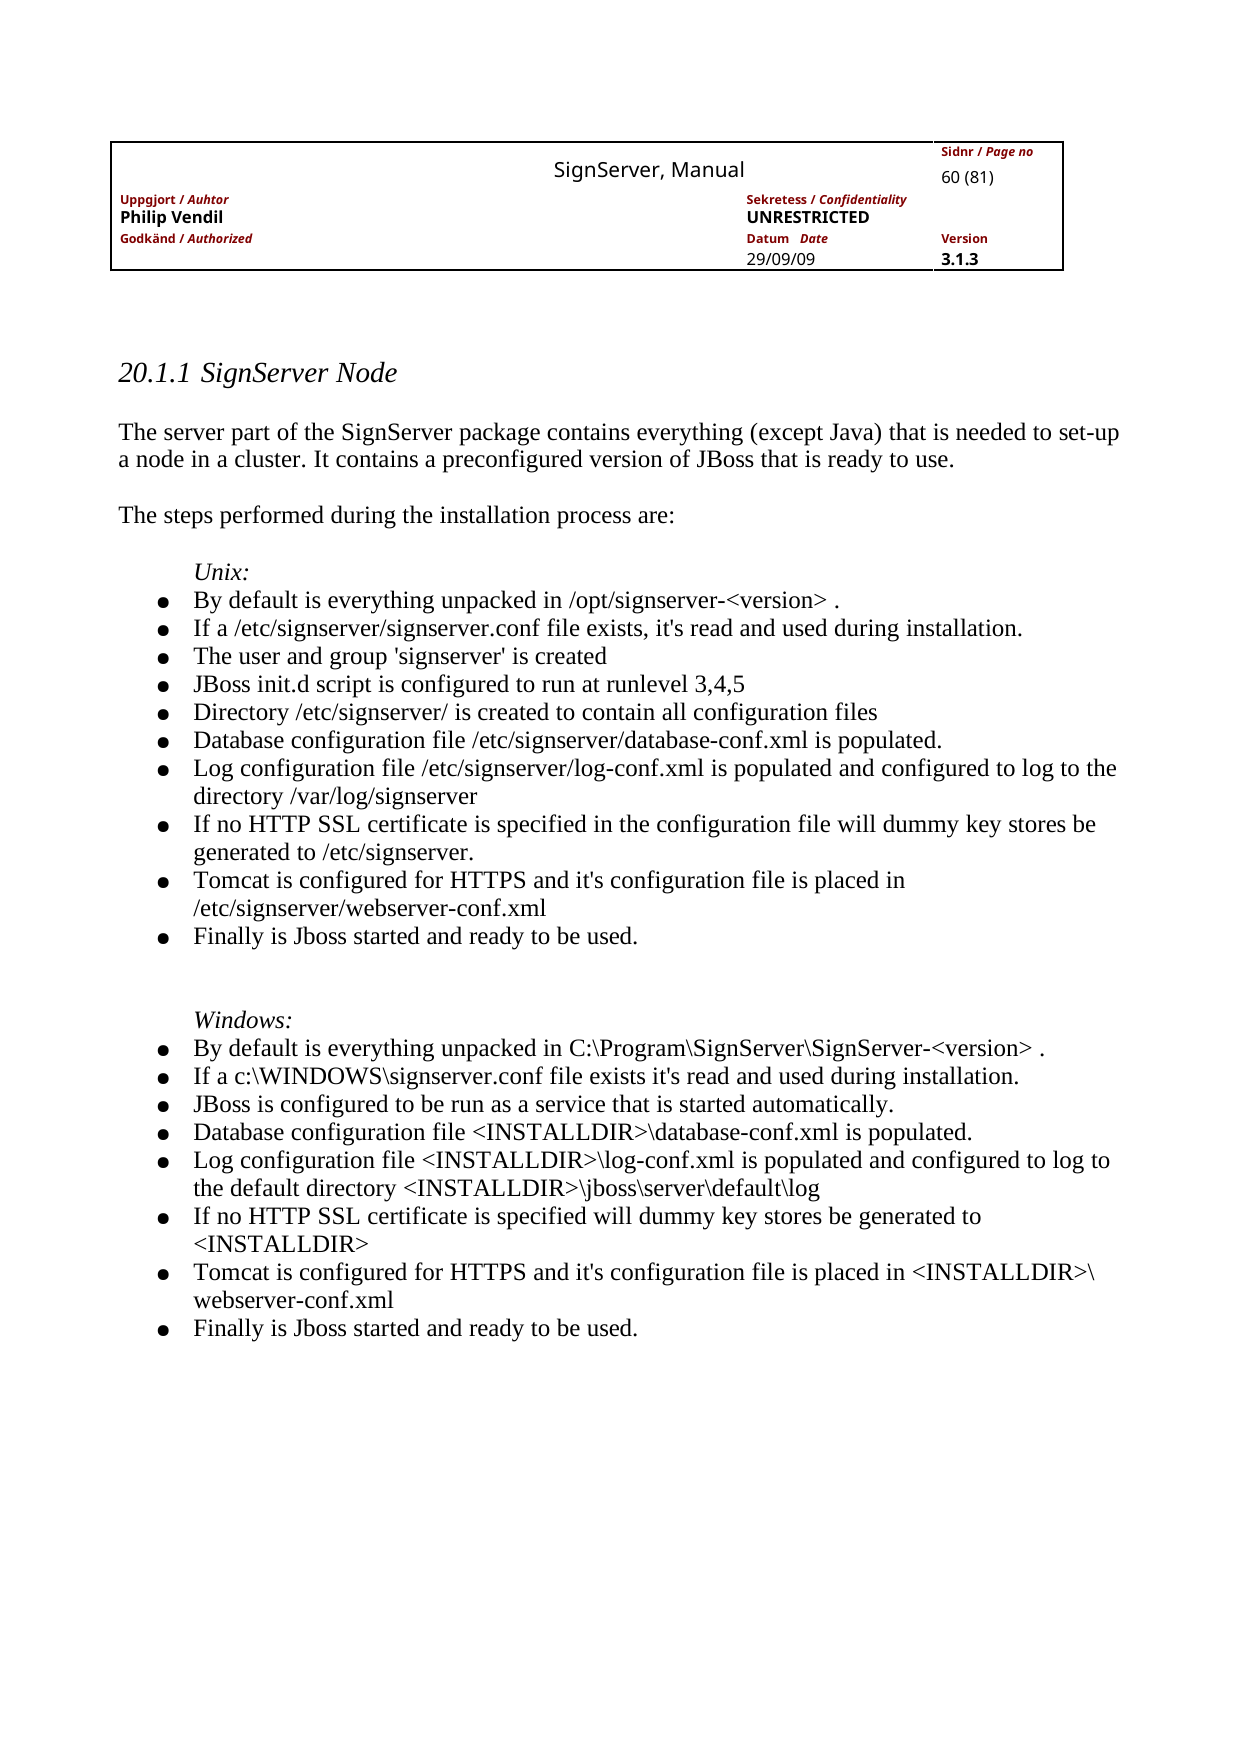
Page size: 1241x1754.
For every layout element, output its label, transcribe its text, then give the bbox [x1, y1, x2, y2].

list JBoss is configured to be run as a service that is started automatically. [156, 1090, 1122, 1118]
text Windows: [118, 1006, 1122, 1034]
text Unix: [118, 557, 1122, 586]
list If a c:\WINDOWS\signserver.conf file exists it's read and used during installation. [156, 1062, 1122, 1090]
list Finally is Jboss started and ready to be used. [156, 1314, 1122, 1342]
text The server part of the SignServer package contains everything (except Java) that is needed to set-up a node in a cluster. It contains a preconfigured version of JBoss that is ready to use. [118, 417, 1122, 473]
list Tomcat is configured for HTTPS and it's configuration file is placed in <INSTALLDIR>\webserver-conf.xml [156, 1258, 1122, 1314]
list If no HTTP SSL certificate is specified will dummy key stores be generated to <INSTALLDIR> [156, 1202, 1122, 1258]
list Database configuration file <INSTALLDIR>\database-conf.xml is populated. [156, 1118, 1122, 1146]
list If no HTTP SSL certificate is specified in the configuration file will dummy key stores be generated to /etc/signserver. [156, 810, 1122, 866]
list JBoss init.d script is configured to run at runlevel 3,4,5 [156, 669, 1122, 698]
list Log configuration file <INSTALLDIR>\log-conf.xml is populated and configured to log to the default directory <INSTALLDIR>\jboss\server\default\log [156, 1146, 1122, 1202]
list By default is everything unpacked in C:\Program\SignServer\SignServer-<version> . [156, 1034, 1122, 1062]
text The steps performed during the installation process are: [118, 501, 1122, 557]
list The user and group 'signserver' is created [156, 642, 1122, 669]
list If a /etc/signserver/signserver.conf file exists, it's read and used during installation. [156, 613, 1122, 642]
list Database configuration file /etc/signserver/database-conf.xml is populated. [156, 726, 1122, 754]
subtitle SignServer Node [118, 357, 1122, 389]
list Log configuration file /etc/signserver/log-conf.xml is populated and configured to log to the directory /var/log/signserver [156, 754, 1122, 810]
list By default is everything unpacked in /opt/signserver-<version> . [156, 586, 1122, 613]
list Finally is Jboss started and ready to be used. [156, 922, 1122, 950]
list Directory /etc/signserver/ is created to contain all configuration files [156, 698, 1122, 726]
list Tomcat is configured for HTTPS and it's configuration file is placed in /etc/signserver/webserver-conf.xml [156, 866, 1122, 922]
